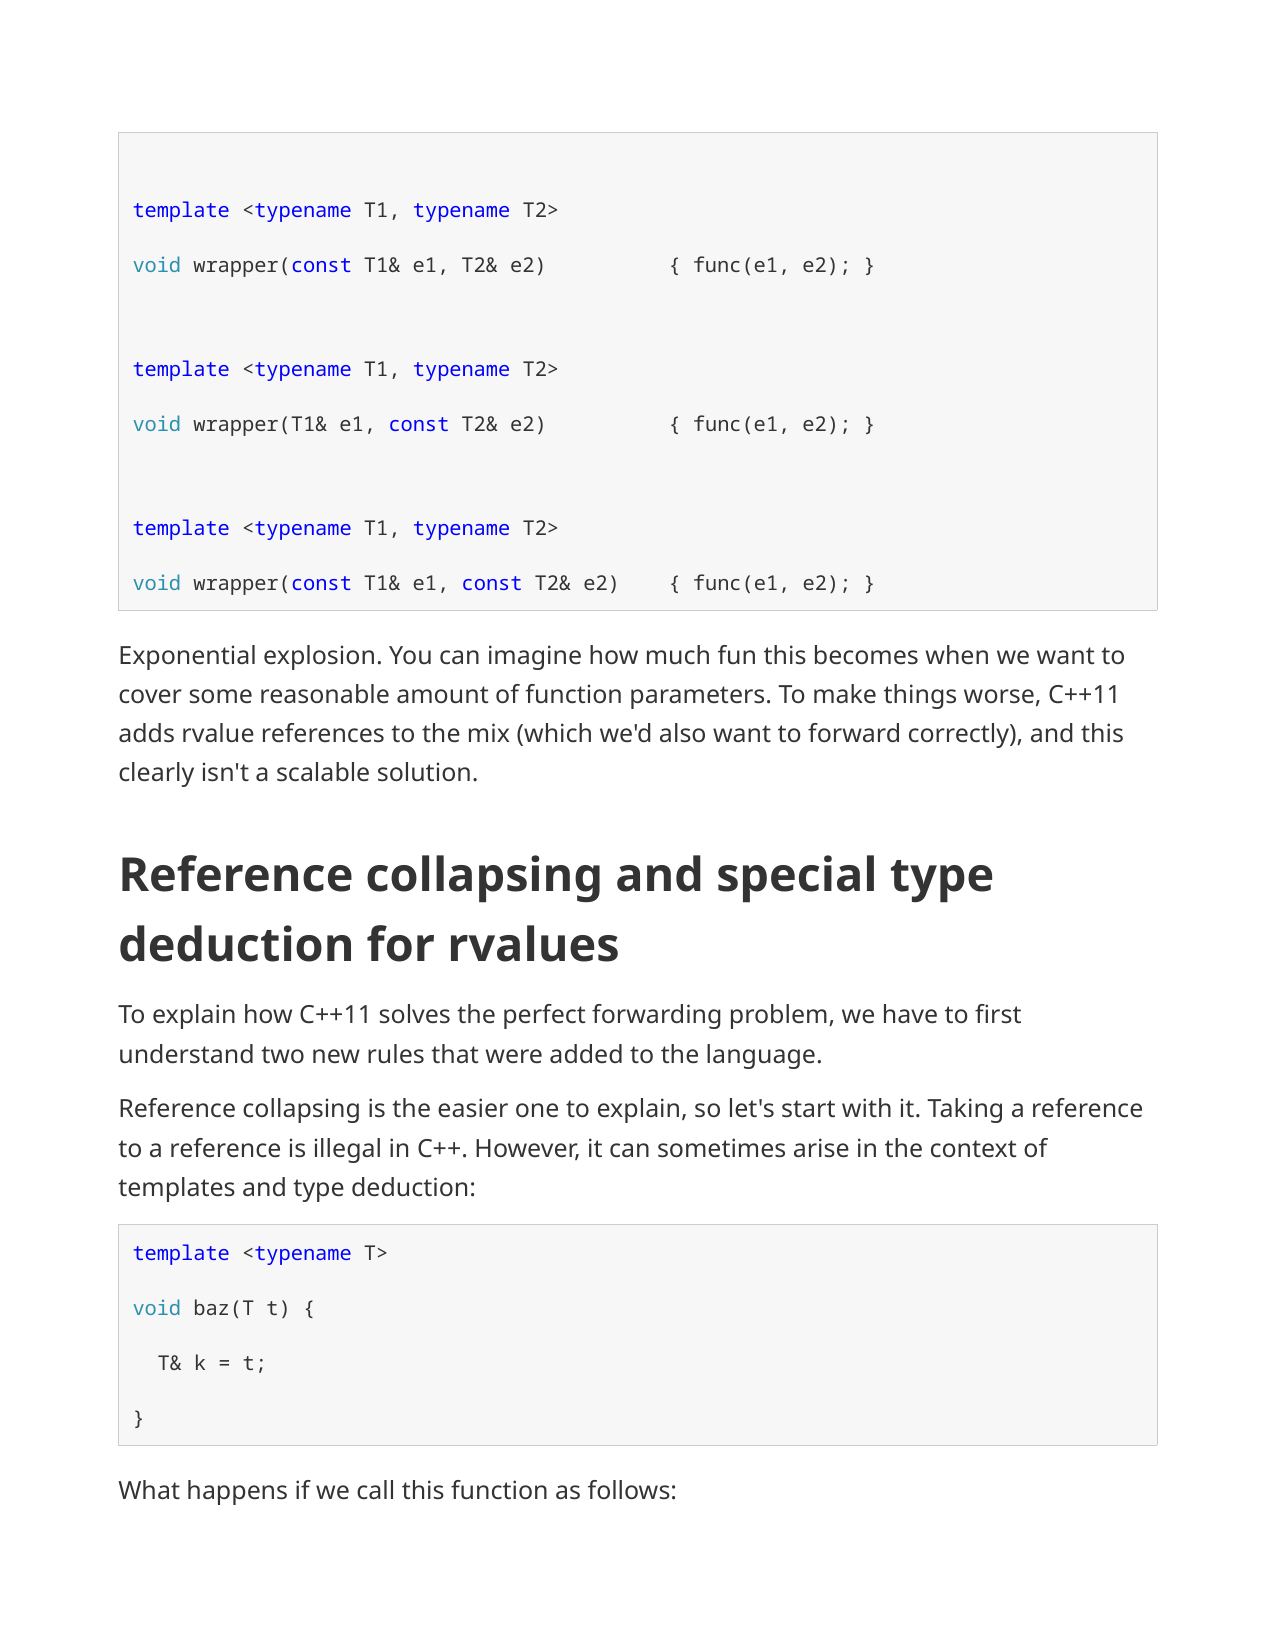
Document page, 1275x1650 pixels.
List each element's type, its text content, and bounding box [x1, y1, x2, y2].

text void wrapper(const T1& e1, const T2& e2) { func(e1, e2); } [119, 554, 1157, 610]
text What happens if we call this function as follows: [118, 1472, 1157, 1507]
text void baz(T t) { [119, 1279, 1157, 1321]
text void wrapper(const T1& e1, T2& e2) { func(e1, e2); } [119, 236, 1157, 278]
text template <typename T1, typename T2> [119, 181, 1157, 223]
text void wrapper(T1& e1, const T2& e2) { func(e1, e2); } [119, 395, 1157, 437]
text Exponential explosion. You can imagine how much fun this becomes when we want to cover some reasonable amount of function parameters. To make things worse, C++11 adds rvalue references to the mix (which we'd also want to forward correctly), and this clearly isn't a scalable solution. [118, 637, 1157, 789]
text Reference collapsing is the easier one to explain, so let's start with it. Taking a reference to a reference is illegal in C++. However, it can sometimes arise in the context of templates and type deduction: [118, 1091, 1157, 1203]
text } [119, 1389, 1157, 1445]
text template <typename T> [119, 1225, 1157, 1266]
text T& k = t; [119, 1334, 1157, 1376]
text template <typename T1, typename T2> [119, 499, 1157, 541]
text template <typename T1, typename T2> [119, 340, 1157, 382]
text To explain how C++11 solves the perfect forwarding problem, we have to first understand two new rules that were added to the language. [118, 997, 1157, 1070]
subtitle Reference collapsing and special type deduction for rvalues [118, 841, 1157, 975]
